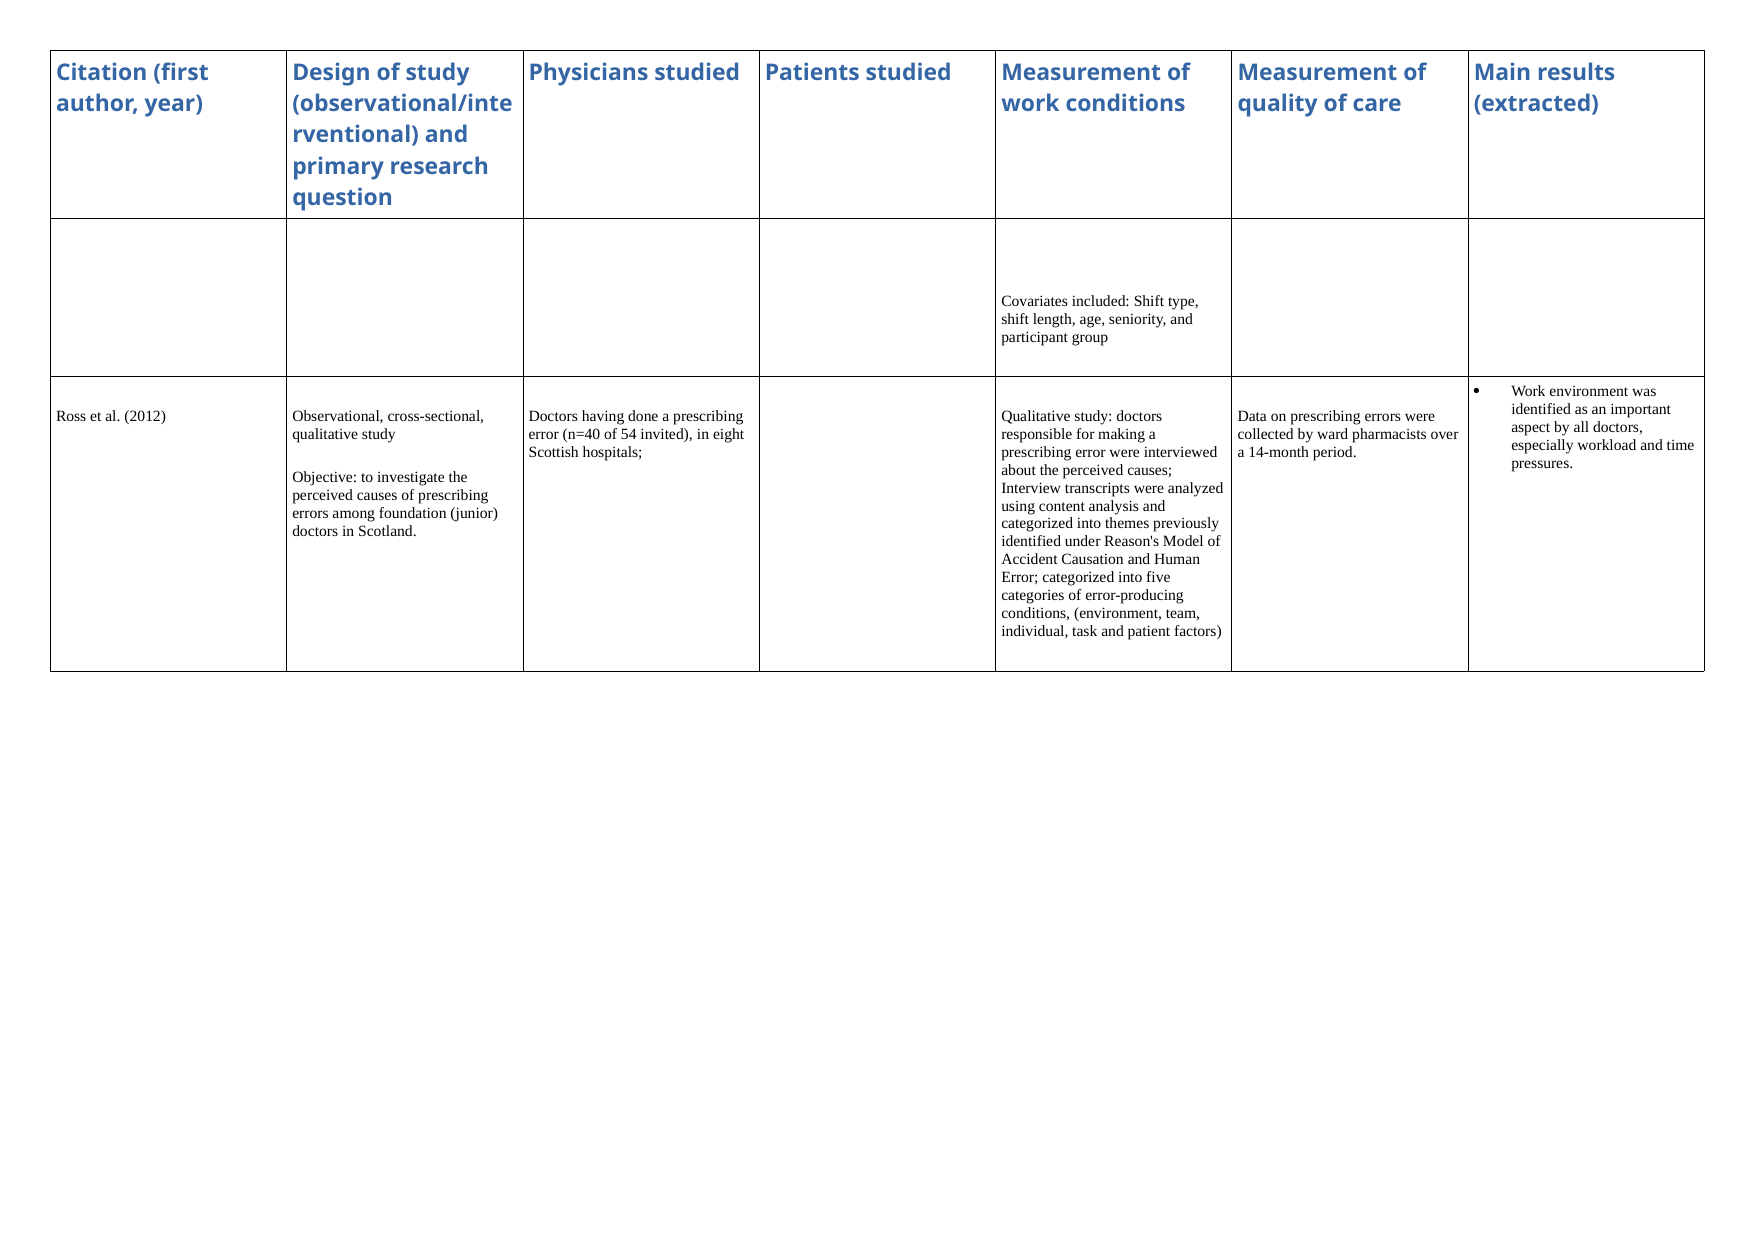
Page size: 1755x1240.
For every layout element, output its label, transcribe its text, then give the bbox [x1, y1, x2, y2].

table_cell [1469, 219, 1704, 376]
table_header Main results (extracted) [1469, 51, 1704, 218]
table_cell [760, 219, 995, 376]
table_header Design of study (observational/interventional) and primary research question [287, 51, 523, 218]
table_cell Ross et al. (2012) [51, 377, 286, 671]
table_header Citation (first author, year) [51, 51, 286, 218]
table_cell [51, 219, 286, 376]
table_cell Work environment was identified as an important aspect by all doctors, especially workload and time pressures. [1469, 377, 1704, 671]
table_cell Doctors having done a prescribing error (n=40 of 54 invited), in eight Scottish hospitals; [524, 377, 759, 671]
table_cell [524, 219, 759, 376]
table_header Physicians studied [524, 51, 759, 218]
table_cell Observational, cross-sectional, qualitative study Objective: to investigate the perceived causes of prescribing errors among foundation (junior) doctors in Scotland. [287, 377, 523, 671]
table_header Measurement of quality of care [1232, 51, 1468, 218]
table_cell Covariates included: Shift type, shift length, age, seniority, and participant group [996, 219, 1231, 376]
table_cell [760, 377, 995, 671]
table_cell [287, 219, 523, 376]
table_cell Data on prescribing errors were collected by ward pharmacists over a 14-month period. [1232, 377, 1468, 671]
table_cell Qualitative study: doctors responsible for making a prescribing error were interviewed about the perceived causes; Interview transcripts were analyzed using content analysis and categorized into themes previously identified under Reason's Model of Accident Causation and Human Error; categorized into five categories of error-producing conditions, (environment, team, individual, task and patient factors) [996, 377, 1231, 671]
table_cell [1232, 219, 1468, 376]
table_header Measurement of work conditions [996, 51, 1231, 218]
table_header Patients studied [760, 51, 995, 218]
